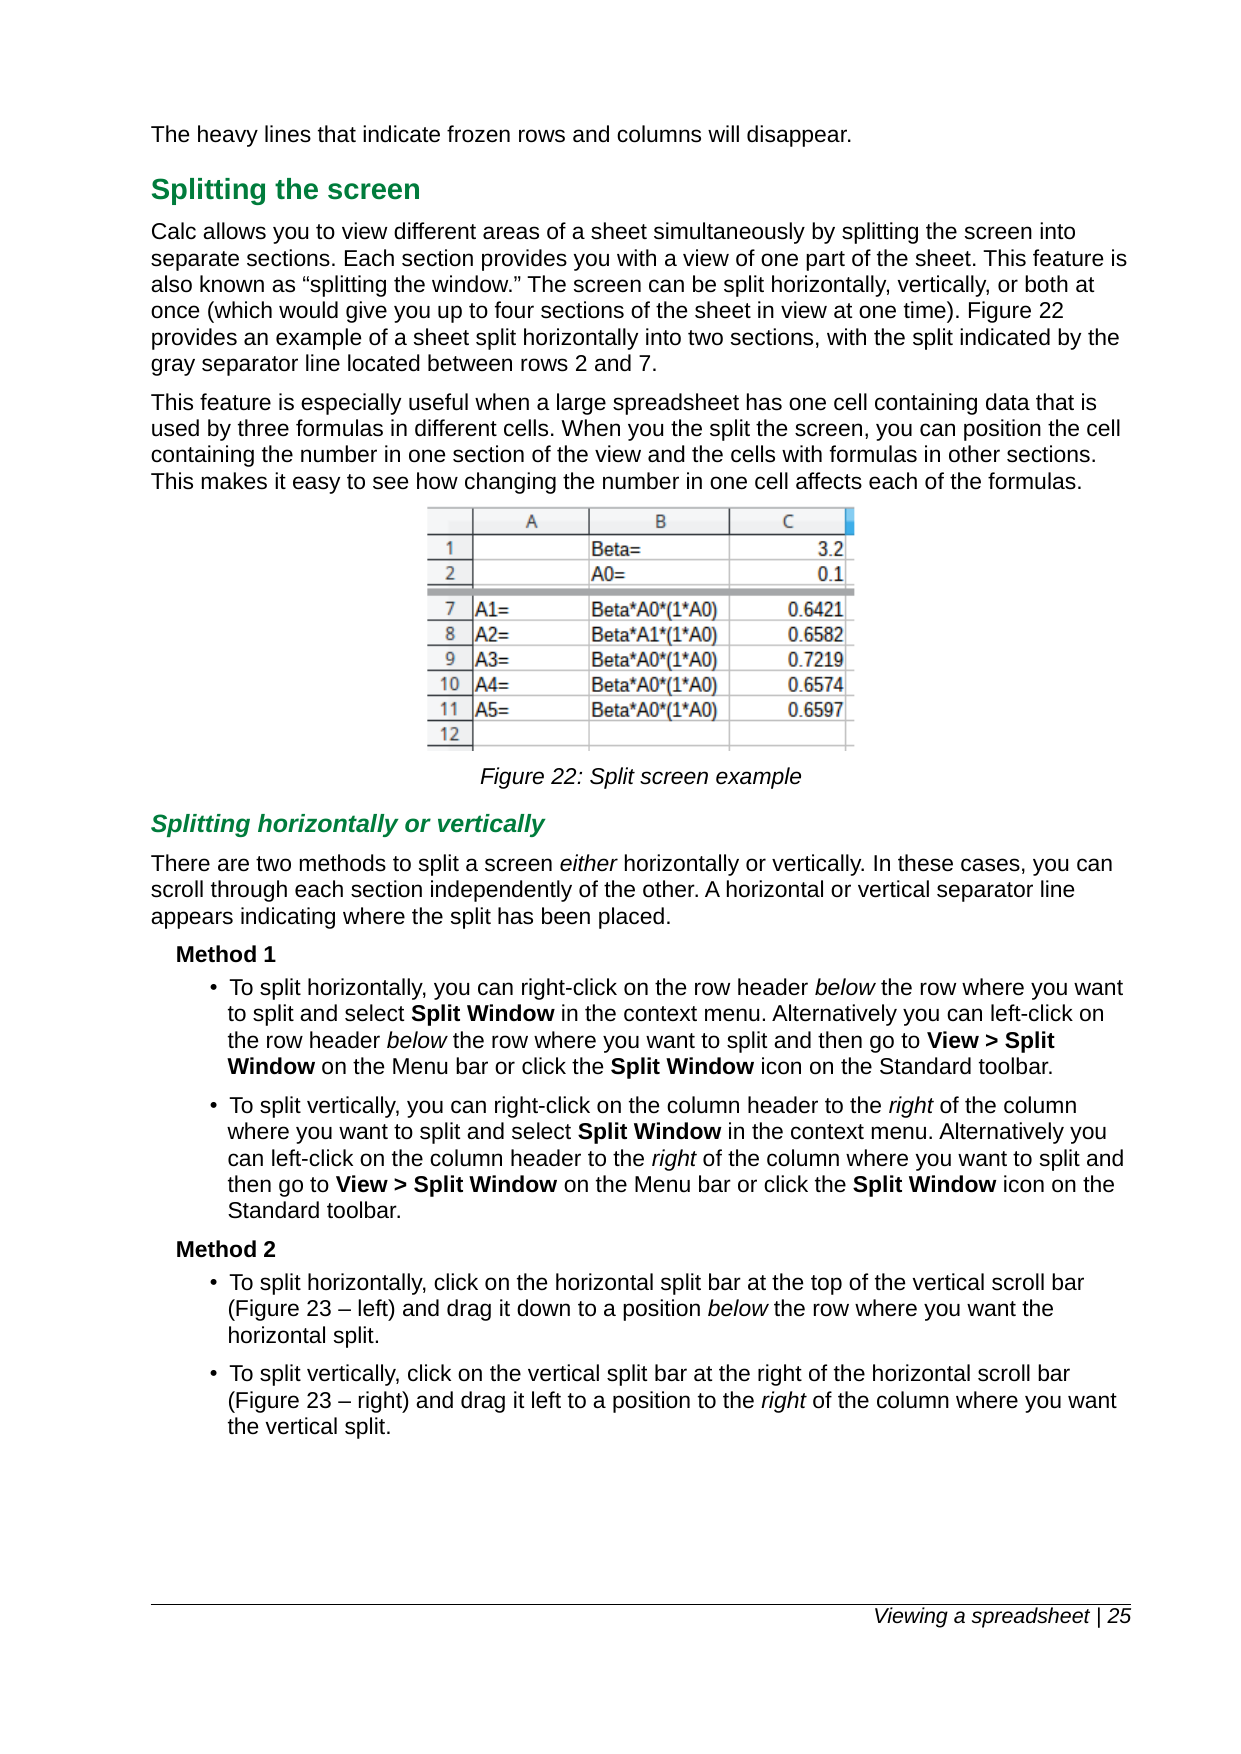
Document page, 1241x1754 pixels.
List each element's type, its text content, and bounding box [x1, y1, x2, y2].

text The heavy lines that indicate frozen rows and columns will disappear. [151, 121, 1131, 147]
list To split vertically, click on the vertical split bar at the right of the horizontal scroll bar (Figure 23 – right) and drag it left to a position to the right of the column where you want the vertical split. [209, 1360, 1131, 1439]
text Method 2 [176, 1236, 1131, 1263]
list To split horizontally, you can right-click on the row header below the row where you want to split and select Split Window in the context menu. Alternatively you can left-click on the row header below the row where you want to split and then go to View > Split Window on the Menu bar or click the Split Window icon on the Standard toolbar. [209, 974, 1131, 1079]
picture [427, 506, 855, 751]
text Method 1 [176, 941, 1131, 968]
subtitle Splitting the screen [151, 172, 1131, 206]
list To split vertically, you can right-click on the column header to the right of the column where you want to split and select Split Window in the context menu. Alternatively you can left-click on the column header to the right of the column where you want to split and then go to View > Split Window on the Menu bar or click the Split Window icon on the Standard toolbar. [209, 1092, 1131, 1224]
subtitle Splitting horizontally or vertically [151, 809, 1131, 837]
text This feature is especially useful when a large spreadsheet has one cell containing data that is used by three formulas in different cells. When you the split the screen, you can position the cell containing the number in one section of the view and the cells with formulas in other sections. This makes it easy to see how changing the number in one cell affects each of the formulas. [151, 389, 1131, 494]
text Calc allows you to view different areas of a sheet simultaneously by splitting the screen into separate sections. Each section provides you with a view of one part of the sheet. This feature is also known as “splitting the window.” The screen can be split horizontally, vertically, or both at once (which would give you up to four sections of the sheet in view at one time). Figure 22 provides an example of a sheet split horizontally into two sections, with the split indicated by the gray separator line located between rows 2 and 7. [151, 218, 1131, 376]
list To split horizontally, click on the horizontal split bar at the top of the vertical scroll bar (Figure 23 – left) and drag it down to a position below the row where you want the horizontal split. [209, 1269, 1131, 1348]
list There are two methods to split a screen either horizontally or vertically. In these cases, you can scroll through each section independently of the other. A horizontal or vertical separator line appears indicating where the split has been placed. [151, 850, 1131, 929]
text Figure 22: Split screen example [427, 763, 854, 789]
